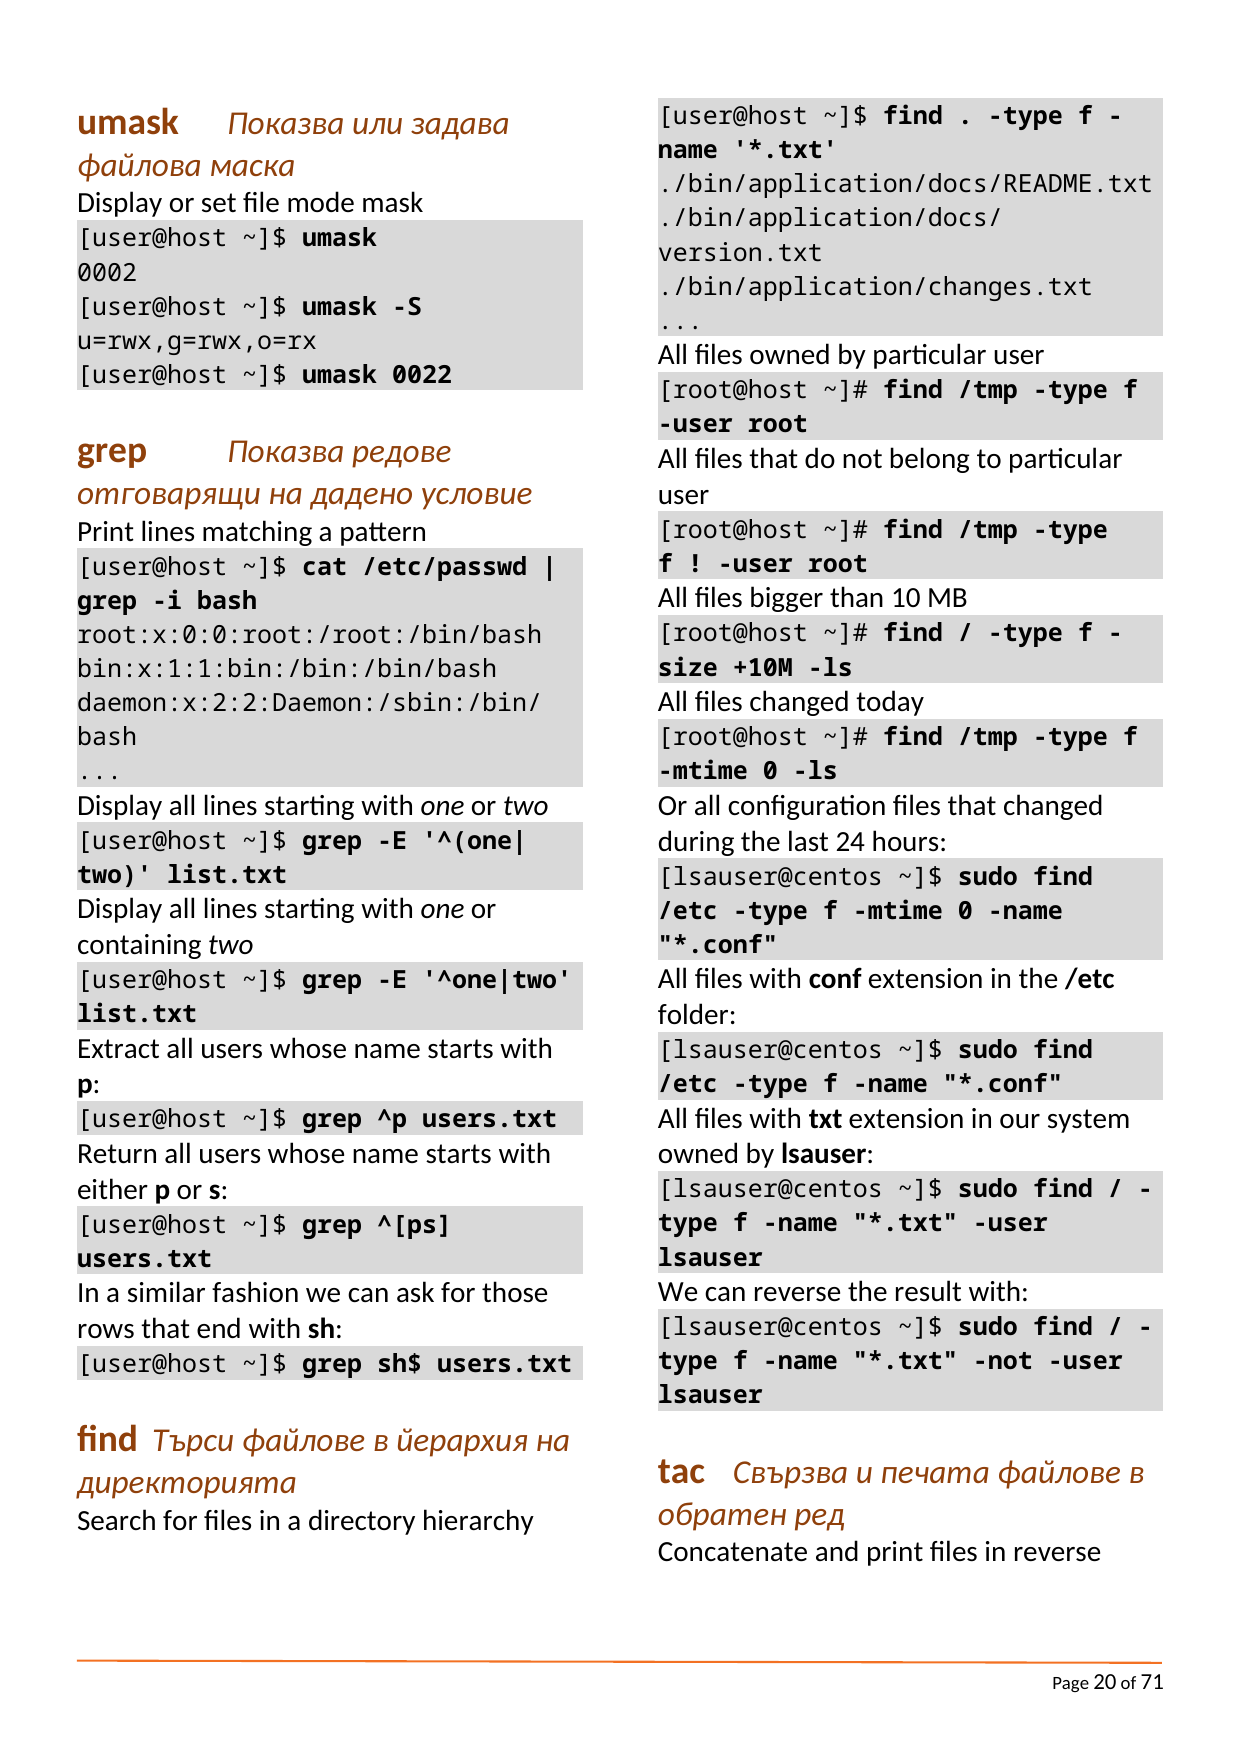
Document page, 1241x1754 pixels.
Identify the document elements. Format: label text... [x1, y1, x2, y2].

text [user@host ~]$ umask [77, 220, 583, 254]
text All files that do not belong to particular user [658, 440, 1163, 511]
text 0002 [77, 254, 583, 288]
text [lsauser@centos ~]$ sudo find /etc -type f -mtime 0 -name "*.conf" [658, 858, 1163, 960]
text ./bin/application/docs/README.txt [658, 166, 1163, 200]
text [user@host ~]$ cat /etc/passwd | grep -i bash [77, 548, 583, 616]
text [user@host ~]$ umask 0022 [77, 356, 583, 390]
text [root@host ~]# find /tmp -type f -mtime 0 -ls [658, 719, 1163, 787]
text [user@host ~]$ umask -S [77, 288, 583, 322]
text Print lines matching a pattern [77, 513, 583, 548]
text Search for files in a directory hierarchy [77, 1502, 583, 1538]
text Display all lines starting with one or two [77, 787, 583, 822]
text All files with conf extension in the /etc folder: [658, 960, 1163, 1032]
text All files bigger than 10 MB [658, 579, 1163, 615]
text All files owned by particular user [658, 336, 1163, 372]
text u=rwx,g=rwx,o=rx [77, 322, 583, 356]
text [user@host ~]$ grep -E '^one|two' list.txt [77, 962, 583, 1030]
text [user@host ~]$ grep sh$ users.txt [77, 1346, 583, 1380]
subtitle grep Показва редове отговарящи на дадено условие [77, 426, 583, 513]
text [root@host ~]# find /tmp -type f -user root [658, 372, 1163, 440]
subtitle umask Показва или задава файлова маска [77, 98, 583, 184]
subtitle find Търси файлове в йерархия на директорията [77, 1415, 583, 1502]
text Or all configuration files that changed during the last 24 hours: [658, 787, 1163, 858]
text [root@host ~]# find / -type f -size +10M -ls [658, 615, 1163, 683]
text [user@host ~]$ grep ^[ps] users.txt [77, 1206, 583, 1274]
text [lsauser@centos ~]$ sudo find /etc -type f -name "*.conf" [658, 1032, 1163, 1100]
text All files with txt extension in our system owned by lsauser: [658, 1100, 1163, 1171]
text [user@host ~]$ find . -type f -name '*.txt' [658, 98, 1163, 166]
text daemon:x:2:2:Daemon:/sbin:/bin/bash [77, 684, 583, 753]
text ... [77, 753, 583, 787]
text Return all users whose name starts with either p or s: [77, 1135, 583, 1206]
text In a similar fashion we can ask for those rows that end with sh: [77, 1274, 583, 1346]
text Extract all users whose name starts with p: [77, 1030, 583, 1101]
text Concatenate and print files in reverse [658, 1533, 1163, 1569]
subtitle tac Свързва и печата файлове в обратен ред [658, 1447, 1163, 1533]
text Display all lines starting with one or containing two [77, 890, 583, 962]
text [lsauser@centos ~]$ sudo find / -type f -name "*.txt" -not -user lsauser [658, 1309, 1163, 1411]
text [root@host ~]# find /tmp -type f ! -user root [658, 511, 1163, 579]
text ./bin/application/docs/version.txt [658, 200, 1163, 268]
text We can reverse the result with: [658, 1273, 1163, 1309]
text [user@host ~]$ grep -E '^(one|two)' list.txt [77, 822, 583, 890]
text root:x:0:0:root:/root:/bin/bash [77, 616, 583, 650]
text bin:x:1:1:bin:/bin:/bin/bash [77, 650, 583, 684]
text ... [658, 302, 1163, 336]
text [user@host ~]$ grep ^p users.txt [77, 1101, 583, 1135]
text All files changed today [658, 683, 1163, 719]
text Display or set file mode mask [77, 184, 583, 220]
text [lsauser@centos ~]$ sudo find / -type f -name "*.txt" -user lsauser [658, 1171, 1163, 1273]
text ./bin/application/changes.txt [658, 268, 1163, 302]
